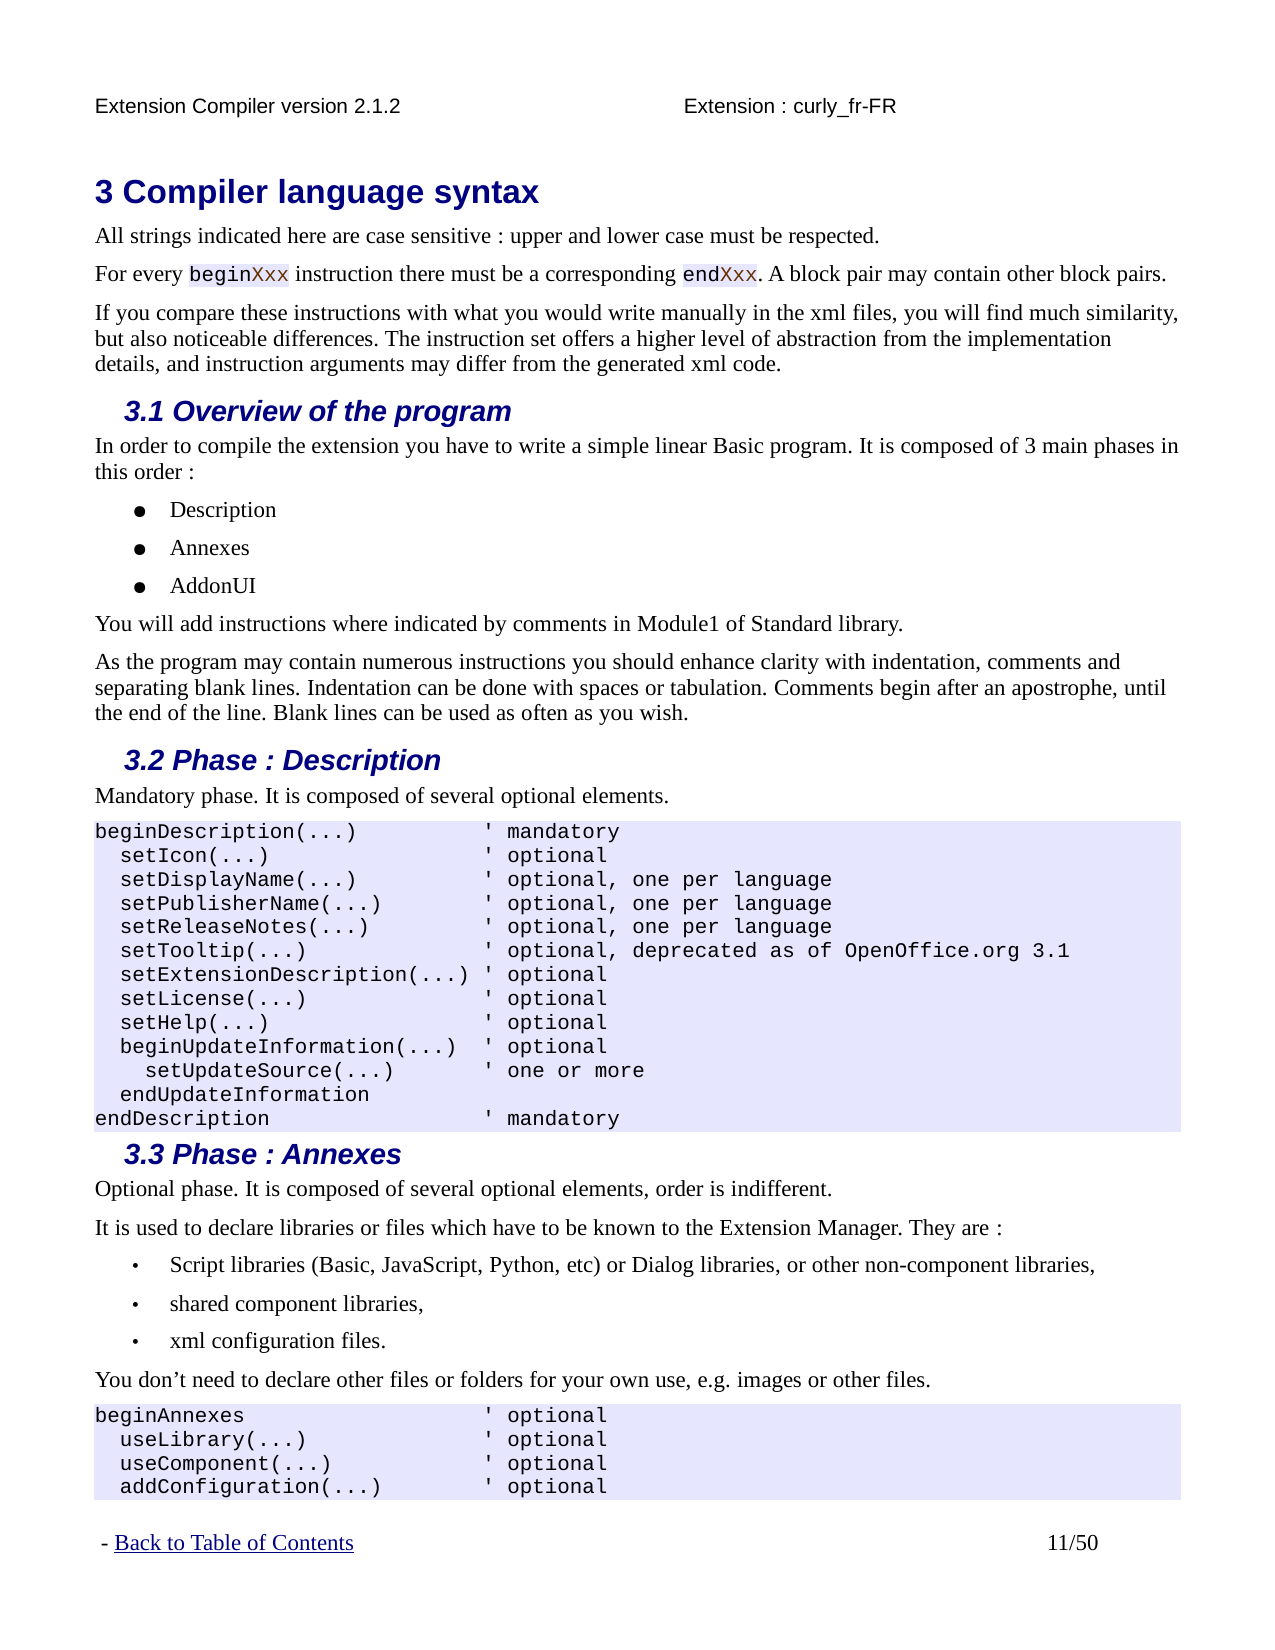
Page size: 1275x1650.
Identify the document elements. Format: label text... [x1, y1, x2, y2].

text For every beginXxx instruction there must be a corresponding endXxx. A block pair may contain other block pairs. [94, 261, 1181, 287]
subtitle Phase : Description [124, 744, 1181, 777]
text You will add instructions where indicated by comments in Module1 of Standard library. [94, 611, 1181, 637]
text All strings indicated here are case sensitive : upper and lower case must be respected. [94, 222, 1181, 248]
subtitle Phase : Annexes [124, 1138, 1181, 1170]
text setLicense(...) ' optional [94, 988, 1181, 1012]
text It is used to declare libraries or files which have to be known to the Extension Manager. They are : [94, 1214, 1181, 1240]
subtitle Overview of the program [124, 395, 1181, 427]
text setExtensionDescription(...) ' optional [94, 964, 1181, 988]
text endUpdateInformation [94, 1084, 1181, 1108]
text setPublisherName(...) ' optional, one per language [94, 892, 1181, 916]
text setReleaseNotes(...) ' optional, one per language [94, 916, 1181, 940]
text beginUpdateInformation(...) ' optional [94, 1036, 1181, 1060]
text addConfiguration(...) ' optional [94, 1476, 1181, 1500]
text If you compare these instructions with what you would write manually in the xml files, you will find much similarity, but also noticeable differences. The instruction set offers a higher level of abstraction from the implementation details, and instruction arguments may differ from the generated xml code. [94, 300, 1181, 377]
text In order to compile the extension you have to write a simple linear Basic program. It is composed of 3 main phases in this order : [94, 433, 1181, 484]
list AddonUI [132, 573, 1181, 598]
text setIcon(...) ' optional [94, 844, 1181, 868]
text setTooltip(...) ' optional, deprecated as of OpenOffice.org 3.1 [94, 940, 1181, 964]
text beginAnnexes ' optional [94, 1404, 1181, 1428]
text beginDescription(...) ' mandatory [94, 821, 1181, 844]
list Script libraries (Basic, JavaScript, Python, etc) or Dialog libraries, or other non-component libraries, [132, 1252, 1181, 1278]
list shared component libraries, [132, 1290, 1181, 1316]
list Annexes [132, 535, 1181, 561]
text setUpdateSource(...) ' one or more [94, 1060, 1181, 1084]
text setHelp(...) ' optional [94, 1012, 1181, 1036]
text setDisplayName(...) ' optional, one per language [94, 868, 1181, 892]
text useLibrary(...) ' optional [94, 1428, 1181, 1452]
text Optional phase. It is composed of several optional elements, order is indifferent. [94, 1176, 1181, 1202]
list xml configuration files. [132, 1328, 1181, 1354]
text useComponent(...) ' optional [94, 1452, 1181, 1476]
subtitle Compiler language syntax [94, 172, 1181, 210]
text You don’t need to declare other files or folders for your own use, e.g. images or other files. [94, 1366, 1181, 1392]
text endDescription ' mandatory [94, 1108, 1181, 1132]
text As the program may contain numerous instructions you should enhance clarity with indentation, comments and separating blank lines. Indentation can be done with spaces or tabulation. Comments begin after an apostrophe, until the end of the line. Blank lines can be used as often as you wish. [94, 649, 1181, 726]
text Mandatory phase. It is composed of several optional elements. [94, 782, 1181, 808]
list Description [132, 497, 1181, 522]
